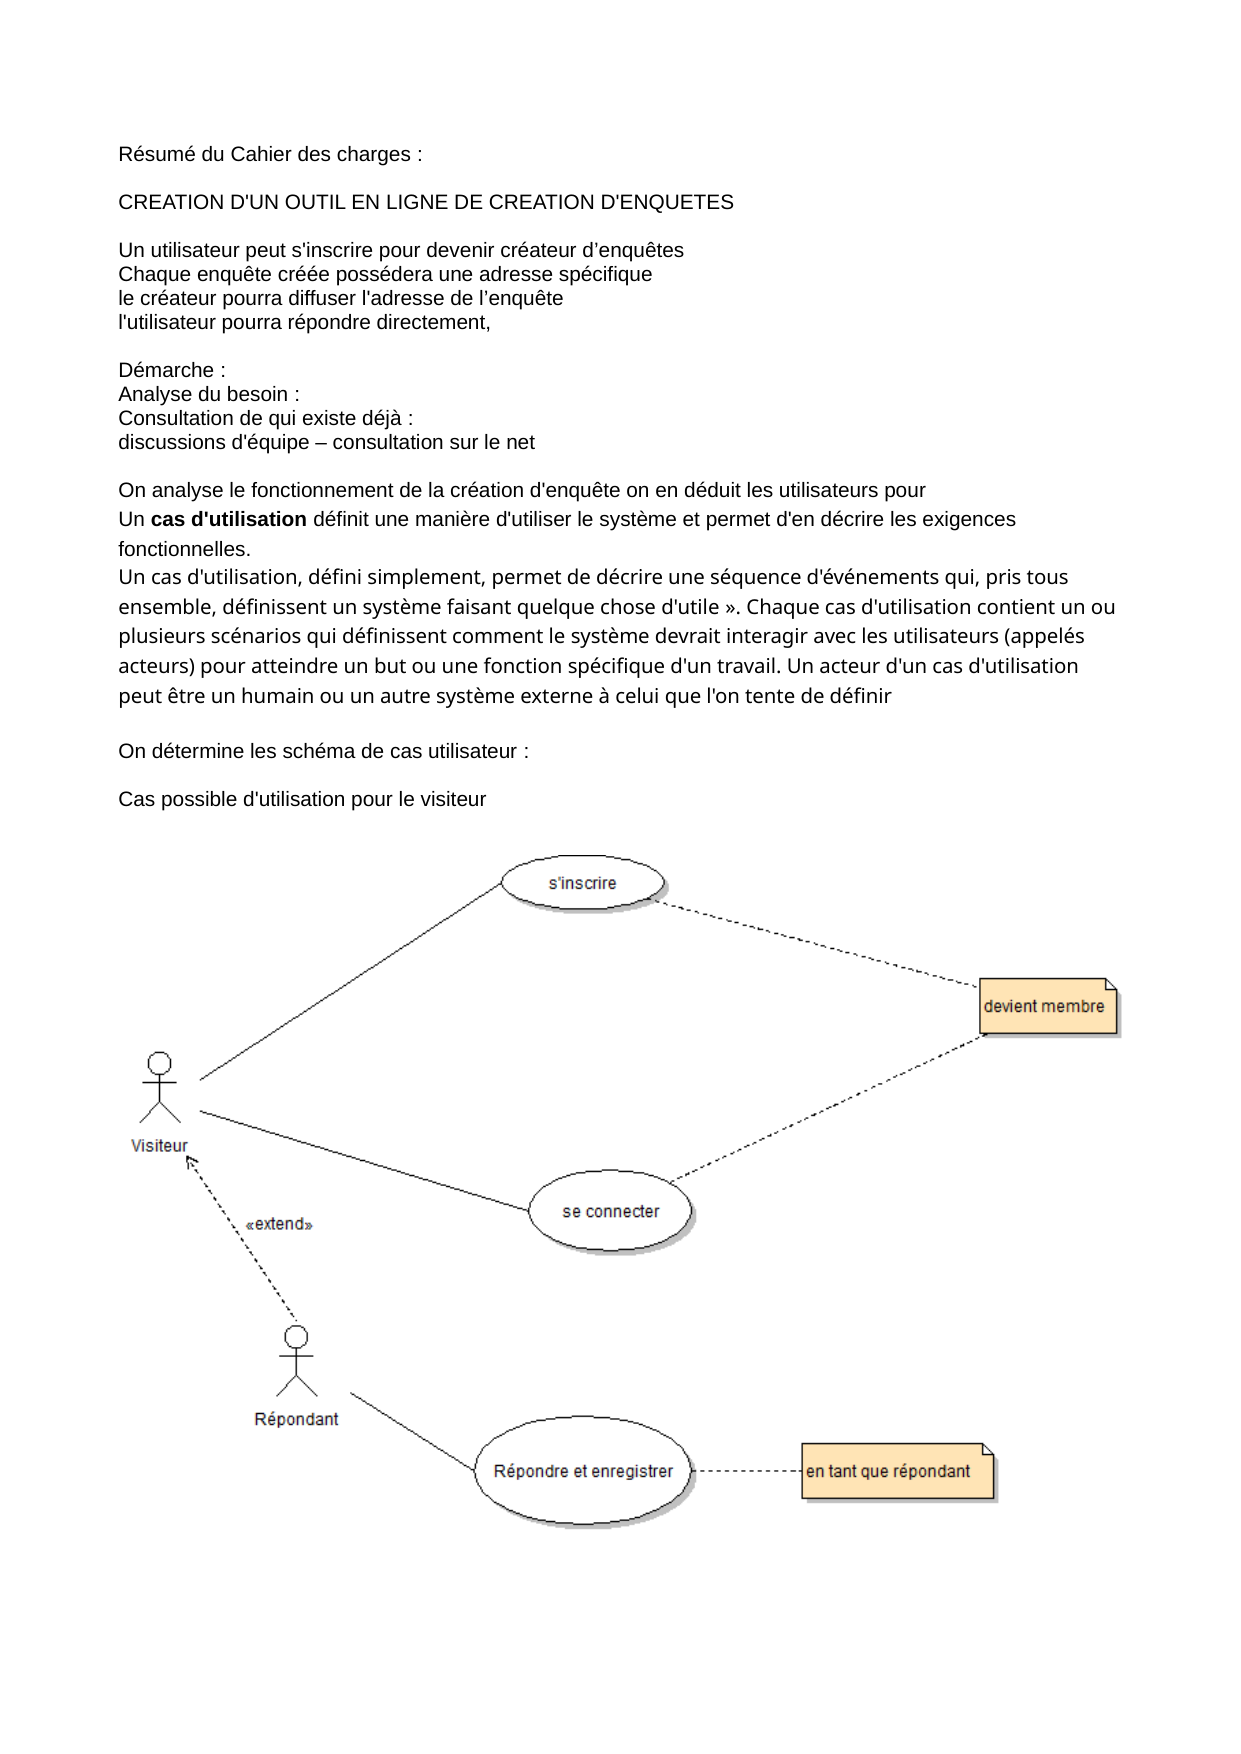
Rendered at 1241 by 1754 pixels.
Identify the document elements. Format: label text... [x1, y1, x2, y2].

text Résumé du Cahier des charges : [118, 142, 1122, 166]
text Démarche : [118, 358, 1122, 382]
text Chaque enquête créée possédera une adresse spécifique [118, 262, 1122, 286]
text Un utilisateur peut s'inscrire pour devenir créateur d’enquêtes [118, 238, 1122, 262]
text Cas possible d'utilisation pour le visiteur [118, 787, 1122, 811]
text Consultation de qui existe déjà : [118, 406, 1122, 429]
text On détermine les schéma de cas utilisateur : [118, 739, 1122, 763]
text le créateur pourra diffuser l'adresse de l’enquête [118, 286, 1122, 310]
text discussions d'équipe – consultation sur le net [118, 429, 1122, 453]
text Analyse du besoin : [118, 382, 1122, 406]
text CREATION D'UN OUTIL EN LIGNE DE CREATION D'ENQUETES [118, 190, 1122, 214]
text l'utilisateur pourra répondre directement, [118, 310, 1122, 334]
text Un cas d'utilisation définit une manière d'utiliser le système et permet d'en décrire les exigences fonctionnelles. [118, 501, 1122, 561]
text On analyse le fonctionnement de la création d'enquête on en déduit les utilisateurs pour [118, 477, 1122, 501]
text Un cas d'utilisation, défini simplement, permet de décrire une séquence d'événements qui, pris tous ensemble, définissent un système faisant quelque chose d'utile ». Chaque cas d'utilisation contient un ou plusieurs scénarios qui définissent comment le système devrait interagir avec les utilisateurs (appelés acteurs) pour atteindre un but ou une fonction spécifique d'un travail. Un acteur d'un cas d'utilisation peut être un humain ou un autre système externe à celui que l'on tente de définir [118, 561, 1122, 709]
picture [118, 855, 1123, 1532]
